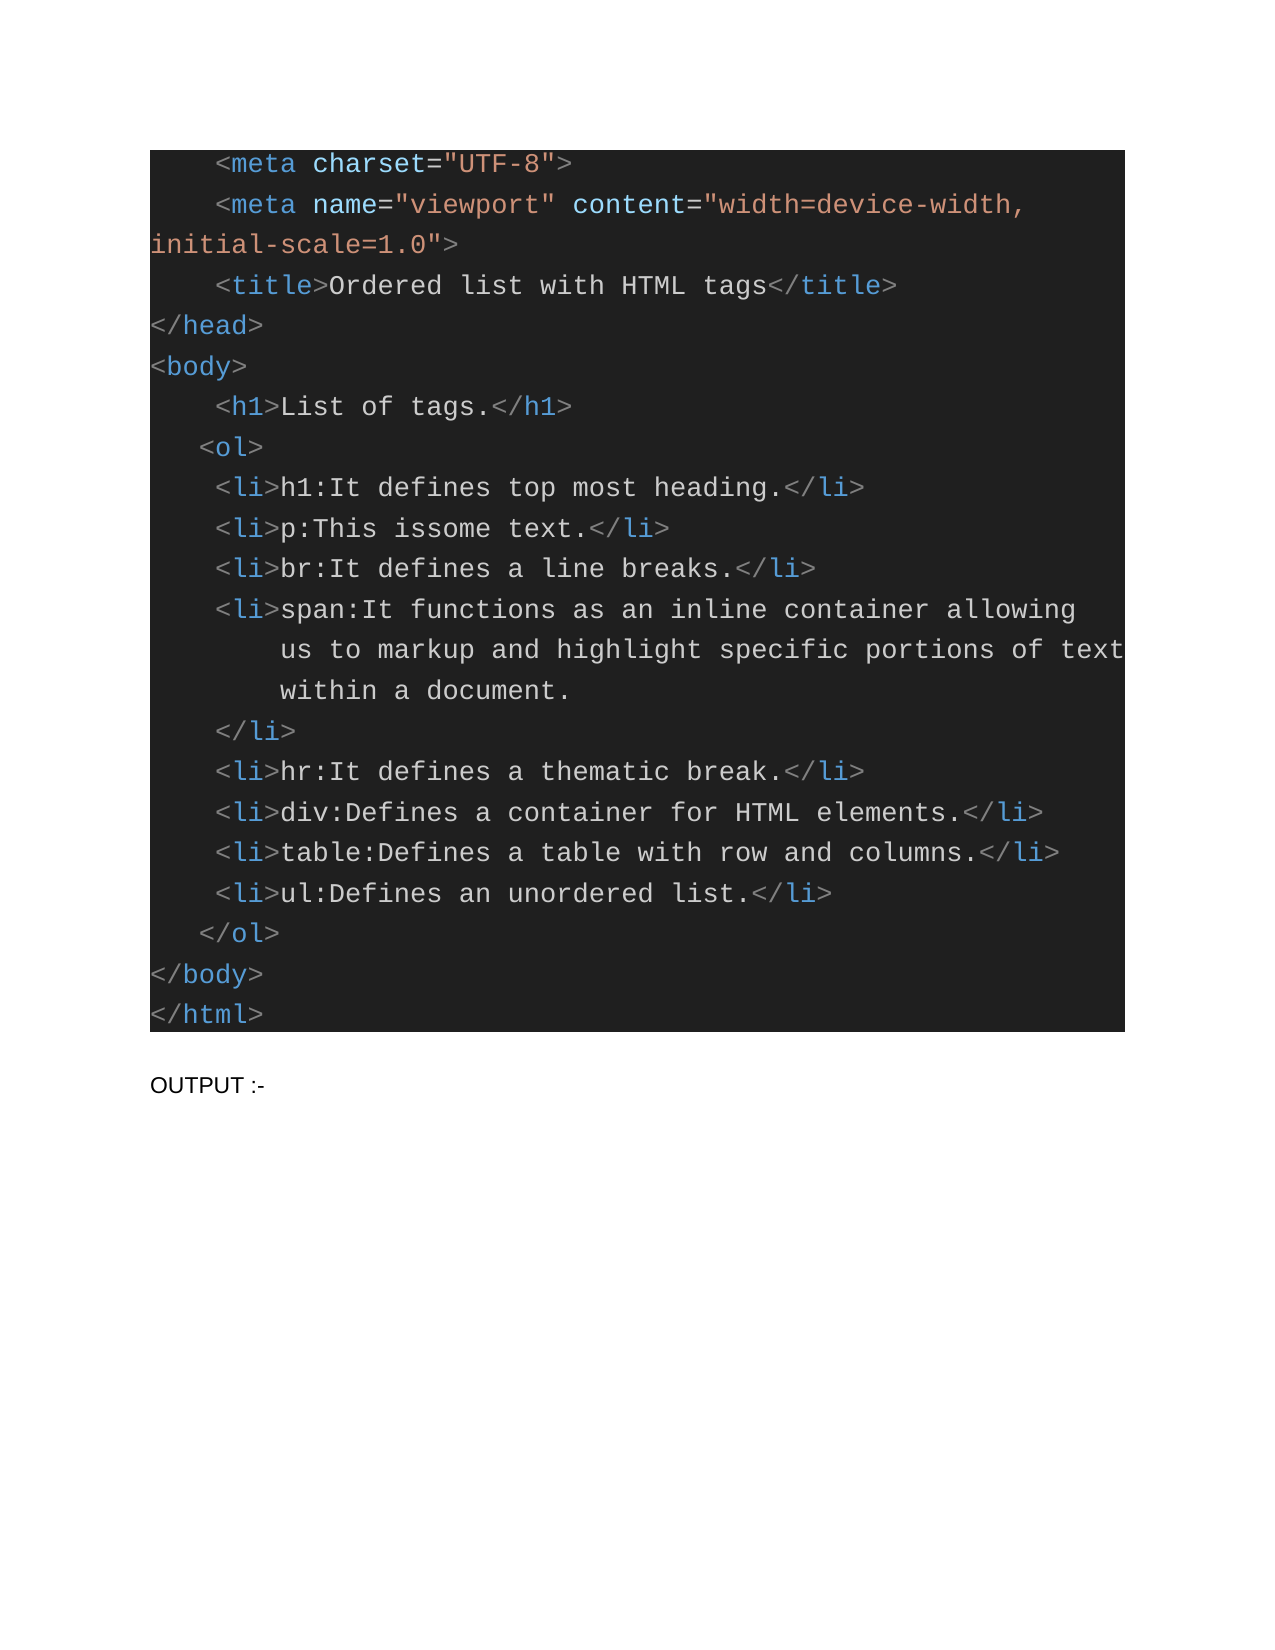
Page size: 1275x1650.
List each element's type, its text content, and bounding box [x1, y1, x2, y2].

text </ol> [150, 920, 1125, 951]
text <li>h1:It defines top most heading.</li> [150, 474, 1125, 505]
text </body> [150, 960, 1125, 991]
text OUTPUT :- [150, 1072, 1125, 1098]
text </head> [150, 312, 1125, 343]
text <li>table:Defines a table with row and columns.</li> [150, 839, 1125, 869]
text <li>div:Defines a container for HTML elements.</li> [150, 798, 1125, 829]
text <body> [150, 353, 1125, 383]
text <h1>List of tags.</h1> [150, 393, 1125, 424]
text </li> [150, 717, 1125, 748]
text <li>p:This issome text.</li> [150, 515, 1125, 545]
text us to markup and highlight specific portions of text [150, 636, 1125, 667]
text <ol> [150, 434, 1125, 464]
text <li>ul:Defines an unordered list.</li> [150, 879, 1125, 910]
text </html> [150, 1001, 1125, 1032]
text <meta name="viewport" content="width=device-width, initial-scale=1.0"> [150, 191, 1125, 262]
text within a document. [150, 677, 1125, 707]
text <li>hr:It defines a thematic break.</li> [150, 758, 1125, 788]
text <li>span:It functions as an inline container allowing [150, 596, 1125, 626]
text <title>Ordered list with HTML tags</title> [150, 272, 1125, 302]
text <meta charset="UTF-8"> [150, 150, 1125, 181]
text <li>br:It defines a line breaks.</li> [150, 555, 1125, 586]
